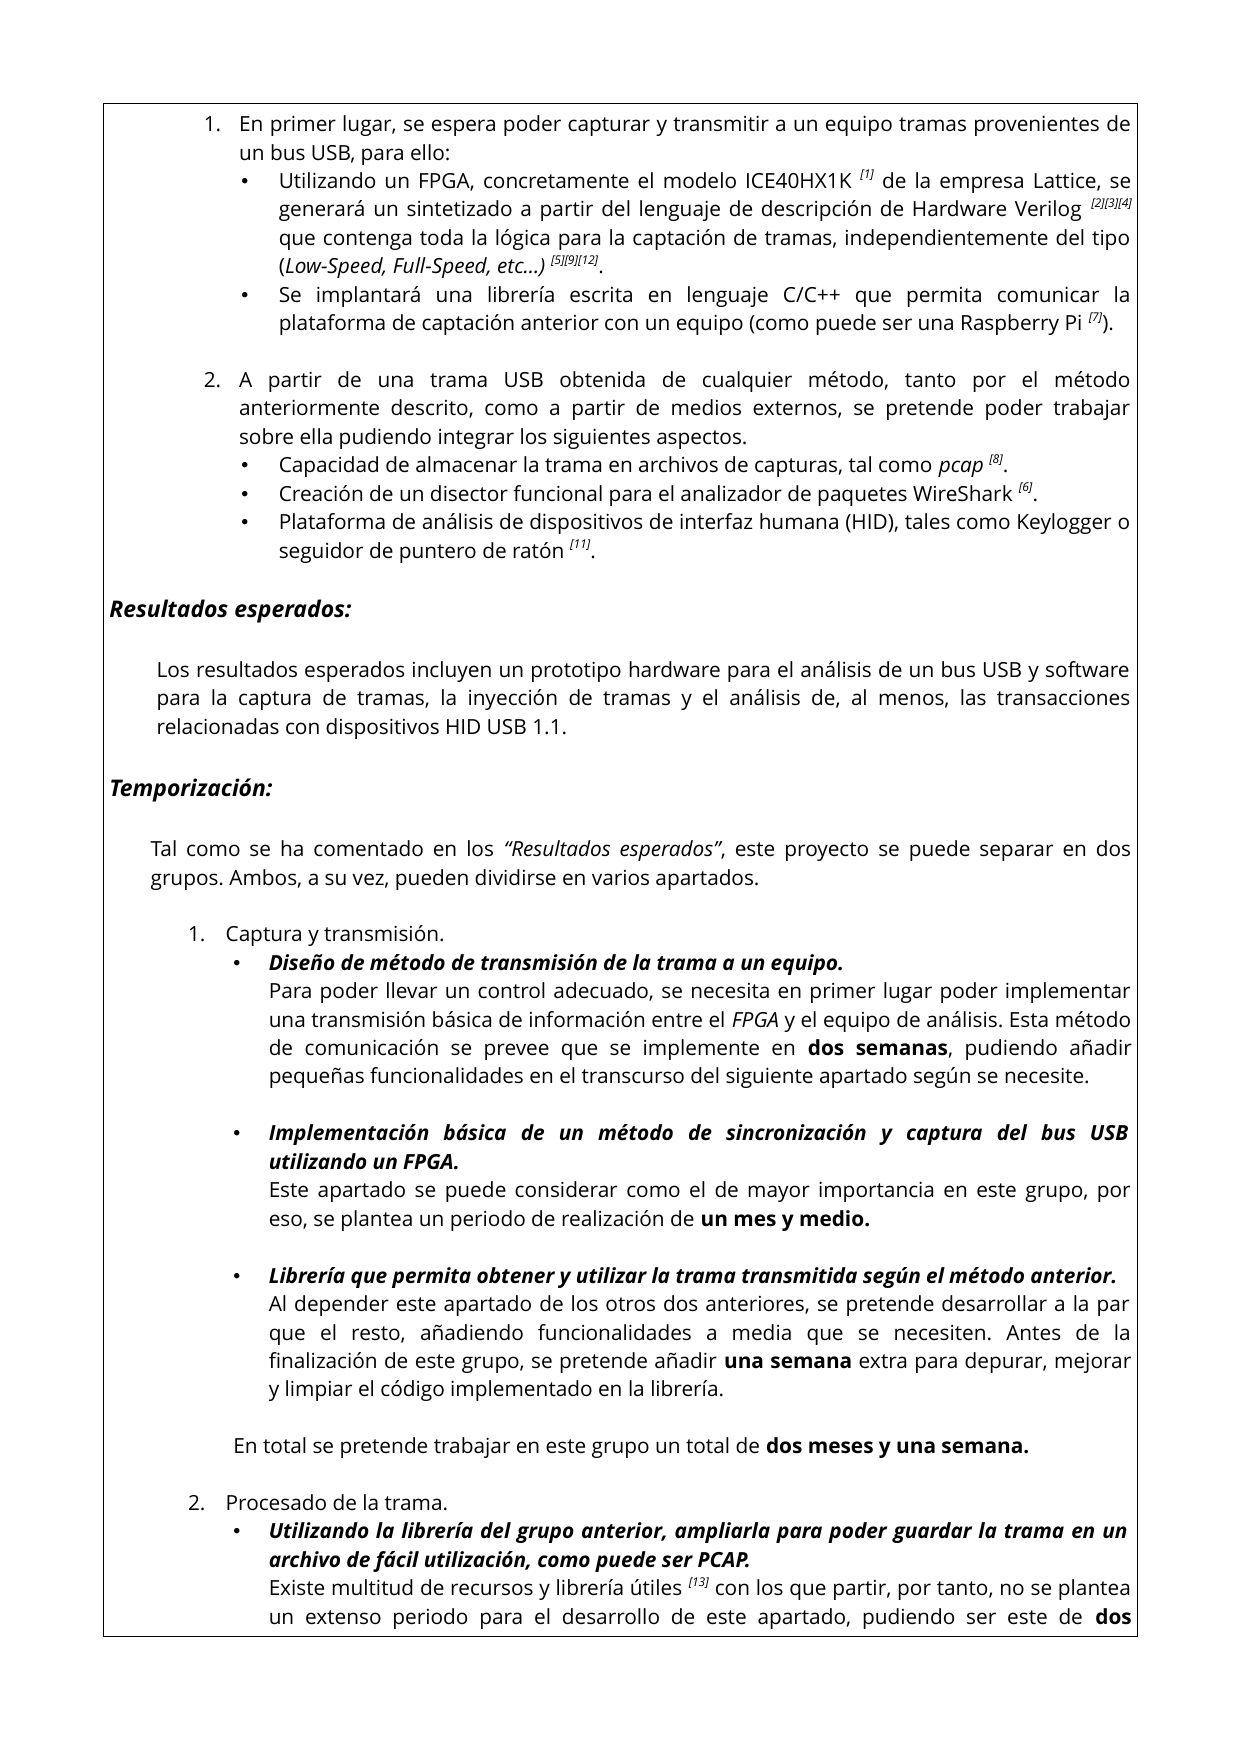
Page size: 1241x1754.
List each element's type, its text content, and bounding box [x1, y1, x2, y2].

table_cell Antecedentes: Desde el momento de su lanzamiento en la última década del siglo pasado, el bus de comunicación USB (Universal Serial Bus) se ha ido proclamando como el bus comercial más conocido y usado. Una de las gran ventajas que trae consigo la implementación de este bus, a parte de la sencillez general de uso, es la gran versatilidad que puede proporcionar, por eso, no es de extrañar que hayan surgido una considerable cantidad de aplicaciones , tales como: Dispositivos de interfaz humana (ratones, teclados, etc..). Dispositivos de almacenamiento masivo “USB-MSC” (pendrives, USB a SATA, etc..). Herramientas de adquisición de datos y comunicación (adaptadores de USB a Serie o USB a WiFi, etc..). Debido a todo lo anterior, sería de gran interés y utilidad disponer de un analizador, que de forma pasiva pueda captar la trama de comunicación que se transmite por el bus, enviarla a un equipo, y posteriormente analizarla para su uso en depuración o para análisis de seguridad. Objetivos: Los objetivos de este trabajo se pueden dividir en dos grupos totalmente diferenciados, en el primero se tratarán elementos a nivel hardware y comunicación entre dispositivos, mientras que en el segundo se contempla el tratamiento y análisis de los resultados del primer grupo. Cabe destacar que durante la totalidad de este trabajo prevalecerá el uso de software libre. En primer lugar, se espera poder capturar y transmitir a un equipo tramas provenientes de un bus USB, para ello: Utilizando un FPGA, concretamente el modelo ICE40HX1K [1] de la empresa Lattice, se generará un sintetizado a partir del lenguaje de descripción de Hardware Verilog [2][3][4] que contenga toda la lógica para la captación de tramas, independientemente del tipo (Low-Speed, Full-Speed, etc...) [5][9][12]. Se implantará una librería escrita en lenguaje C/C++ que permita comunicar la plataforma de captación anterior con un equipo (como puede ser una Raspberry Pi [7]). A partir de una trama USB obtenida de cualquier método, tanto por el método anteriormente descrito, como a partir de medios externos, se pretende poder trabajar sobre ella pudiendo integrar los siguientes aspectos. Capacidad de almacenar la trama en archivos de capturas, tal como pcap [8]. Creación de un disector funcional para el analizador de paquetes WireShark [6]. Plataforma de análisis de dispositivos de interfaz humana (HID), tales como Keylogger o seguidor de puntero de ratón [11]. Resultados esperados: Los resultados esperados incluyen un prototipo hardware para el análisis de un bus USB y software para la captura de tramas, la inyección de tramas y el análisis de, al menos, las transacciones relacionadas con dispositivos HID USB 1.1. Temporización: Tal como se ha comentado en los “Resultados esperados”, este proyecto se puede separar en dos grupos. Ambos, a su vez, pueden dividirse en varios apartados. Captura y transmisión. Diseño de método de transmisión de la trama a un equipo. Para poder llevar un control adecuado, se necesita en primer lugar poder implementar una transmisión básica de información entre el FPGA y el equipo de análisis. Esta método de comunicación se prevee que se implemente en dos semanas, pudiendo añadir pequeñas funcionalidades en el transcurso del siguiente apartado según se necesite. Implementación básica de un método de sincronización y captura del bus USB utilizando un FPGA. Este apartado se puede considerar como el de mayor importancia en este grupo, por eso, se plantea un periodo de realización de un mes y medio. Librería que permita obtener y utilizar la trama transmitida según el método anterior. Al depender este apartado de los otros dos anteriores, se pretende desarrollar a la par que el resto, añadiendo funcionalidades a media que se necesiten. Antes de la finalización de este grupo, se pretende añadir una semana extra para depurar, mejorar y limpiar el código implementado en la librería. En total se pretende trabajar en este grupo un total de dos meses y una semana. Procesado de la trama. Utilizando la librería del grupo anterior, ampliarla para poder guardar la trama en un archivo de fácil utilización, como puede ser PCAP. Existe multitud de recursos y librería útiles [13] con los que partir, por tanto, no se plantea un extenso periodo para el desarrollo de este apartado, pudiendo ser este de dos semanas. Creación de librería de análisis básico de la trama. Es en este apartado donde se debe implementar todo el análisis de la trama USB, por tanto, es en el que se debería emplear la mayor cantidad de tiempo, siendo esta de un mes y medio. Utilizando la guía de desarrollo propuesta por WireShark [6], crear un disector que puede procesar en cierta media la trama dentro dicho programa. De la misma manera que en le primer apartado, existe una multitud de recursos con los que partir, por tanto, se propone su realización en dos semanas. Utilizando la librería creada o el disector anterior, poder analizar transmisiones de dispositivos de interfaz humana (HID [10]) para poder capturar pulsaciones de teclado o movimientos de ratón [11]. En este apartado se expondrán varios ejemplos de uso del trabajo desarrollado, lo que supondrá una menor cantidad de tiempo a utilizar, siendo esta de dos semanas. En total se pretende trabajar en este grupo un total de tres meses. A parte del tiempo anteriormente utilizado, también se prevee utilizar un mes para la redacción del documento final, así como todos los recursos y ayudas necesarios para ello. En la siguiente tabla se muestra una distribución temporal más detallada Bibliografía: iCE40 LP/HX Family Data Sheet - Lattice Semiconductor – Marzo 2017 (Versión 3.3) - http://www.latticesemi.com/view_document?document_id=49312 Lattice ICE Technology Library - Lattice Semiconductor - Marzo 2015 (Versión 2.9) - http://www.latticesemi.com/~/media/LatticeSemi/Documents/TechnicalBriefs/SBTICETechnologyLibrary201504.pdf Tutorial de FPGA utilizando lenguaje descriptivo Verilog - Juan Gonzalez-Gomez (Obijuan) – Noviembre 2015 - https://github.com/Obijuan/open-fpga-verilog-tutorial/wiki Verilog HDL Quick Reference Guide - Stuart Sutherland – 2001 - http://sutherland-hdl.com/pdfs/verilog_2001_ref_guide.pdf USB made simple - MQP Electronics Ltd – 2008 - http://www.usbmadesimple.co.uk/ Adding a basic dissector - Ulf Lamping, Luis E. Garcia Ontanon, Graham Bloice – diciembre 2014 (revisión 1.1) - https://www.wireshark.org/docs/wsdg_html_chunked/ChDissectAdd.html Introducción a Raspberry Pi - Francisco Moya Fernández – Enero 2017 - https://franciscomoya.gitbooks.io/taller-de-raspberry-pi/content/es/index.html PCAP next generation file format specification - M. Tuexen, Ed., Muenster Univ. of Appl. Sciences, F. Risso, Politecnico di Torino, J. Bongertz, Airbus DS CyberSecurity, G. Combs, Wireshark, G. Harris – 2017 - https://github.com/pcapng/pcapng USB Complete (2nd Edition) – Jan Axelson – 2004 Device Class Definition for Human Interface Devices (HID) V1.11- USB Implementers Forum, Inc. - Junio 2001 - http://www.usb.org/developers/hidpage/HID1_11.pdf USB-based attacks - Nir Nissim,Ran Yahalom,Yuval Elovici - 2017 - https://doi.org/10.1016/j.cose.2017.08.002 USB in a nutshell - Craig Peacock – 2010 - http://www.beyondlogic.org/usbnutshell/usb1.shtml Awesome pcaptools - caesar0301 - 2015 - https://github.com/caesar0301/awesome-pcaptools [104, 104, 1137, 1636]
